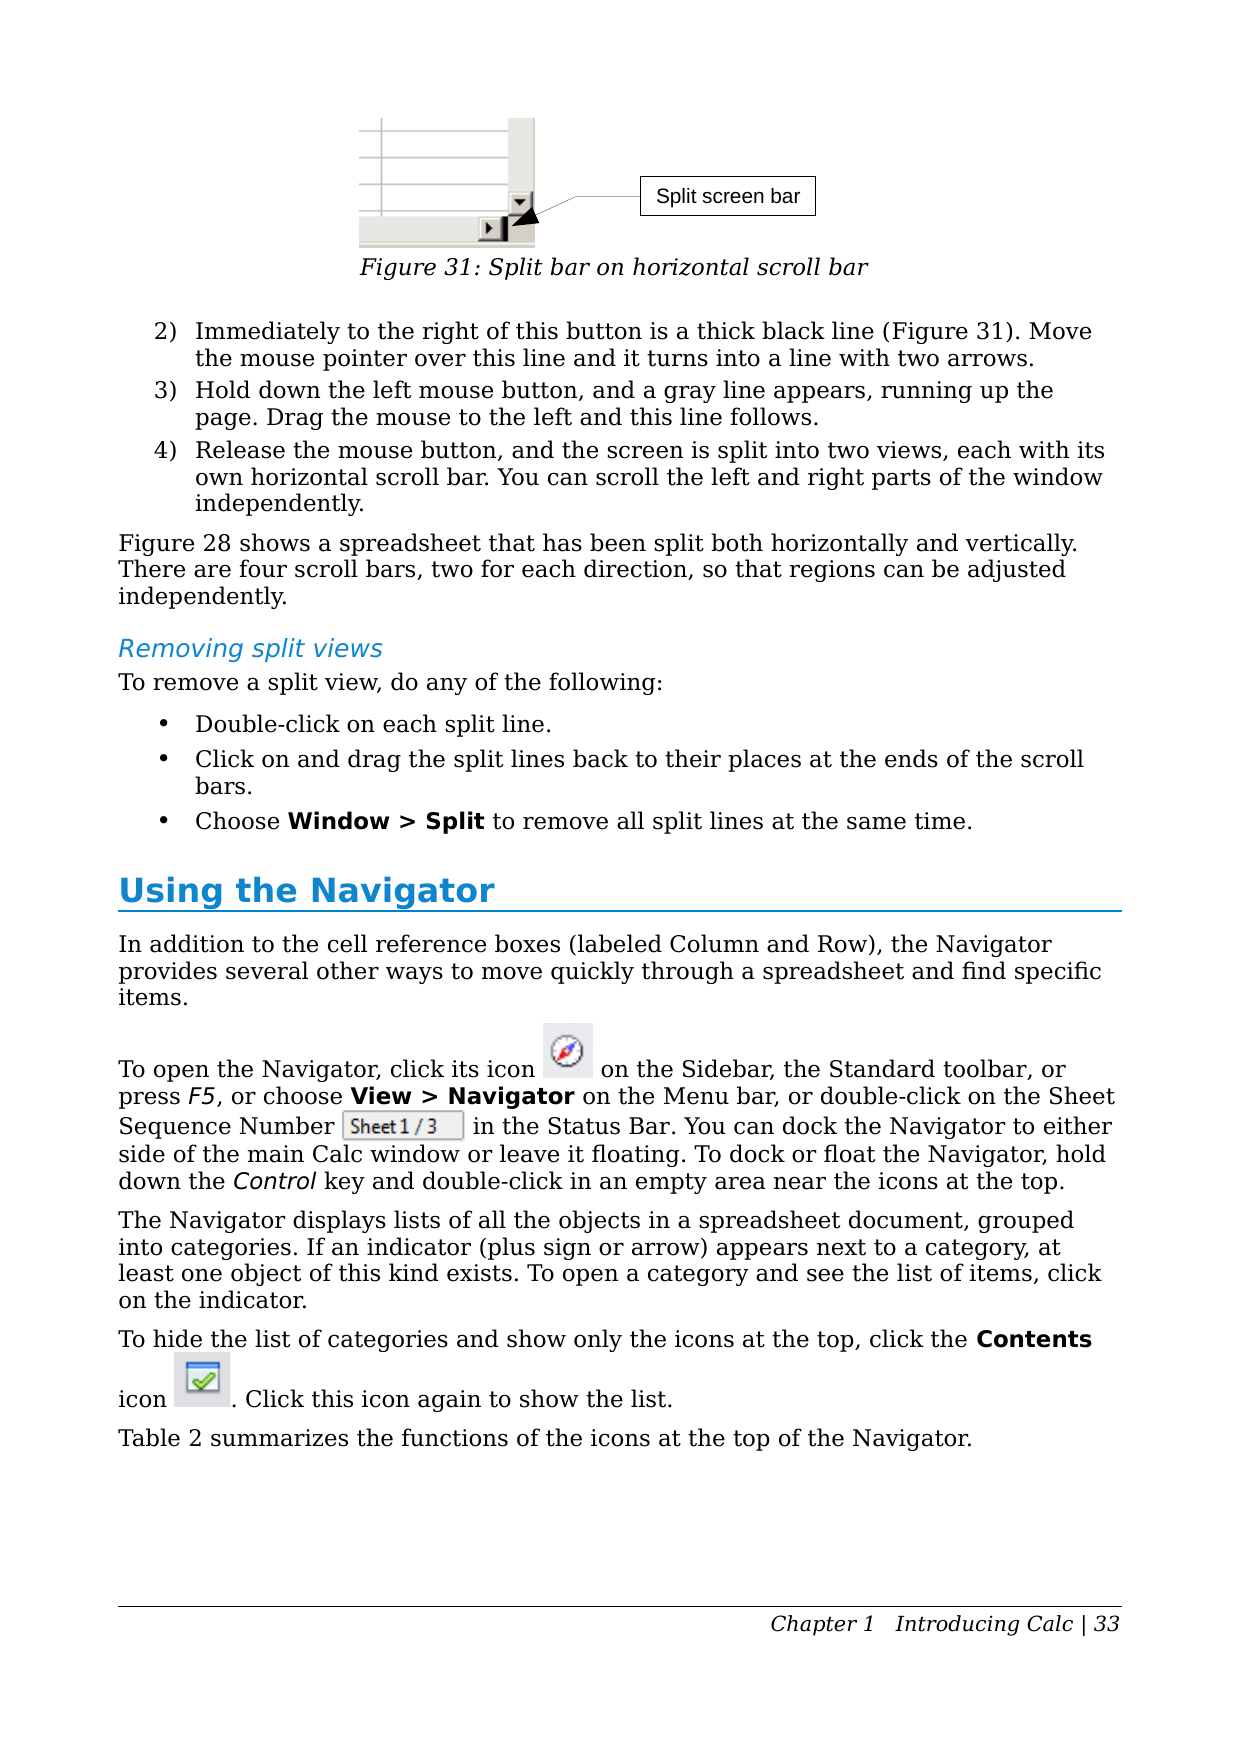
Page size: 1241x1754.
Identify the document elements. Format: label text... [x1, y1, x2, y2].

picture [341, 1110, 466, 1142]
list Click on and drag the split lines back to their places at the ends of the scroll bars. [156, 744, 1122, 800]
text To open the Navigator, click its icon on the Sidebar, the Standard toolbar, or press F5, or choose View > Navigator on the Menu bar, or double-click on the Sheet Sequence Number in the Status Bar. You can dock the Navigator to either side of the main Calc window or leave it floating. To dock or float the Navigator, hold down the Control key and double-click in an empty area near the icons at the top. [118, 1024, 1122, 1194]
list Immediately to the right of this button is a thick black line (Figure 31). Move the mouse pointer over this line and it turns into a line with two arrows. [177, 318, 1122, 371]
list Release the mouse button, and the screen is split into two views, each with its own horizontal scroll bar. You can scroll the left and right parts of the window independently. [177, 437, 1122, 517]
list Hold down the left mouse button, and a gray line appears, running up the page. Drag the mouse to the left and this line follows. [177, 378, 1122, 431]
text Table 2 summarizes the functions of the icons at the top of the Navigator. [118, 1425, 1122, 1452]
text Figure 31: Split bar on horizontal scroll bar [360, 254, 881, 281]
text To hide the list of categories and show only the icons at the top, click the Contents icon . Click this icon again to show the list. [118, 1326, 1122, 1412]
text In addition to the cell reference boxes (labeled Column and Row), the Navigator provides several other ways to move quickly through a spreadsheet and find specific items. [118, 931, 1122, 1011]
list Choose Window > Split to remove all split lines at the same time. [156, 806, 1122, 835]
picture [359, 118, 535, 248]
text To remove a split view, do any of the following: [118, 669, 1122, 696]
subtitle Removing split views [118, 634, 1122, 663]
picture [174, 1352, 231, 1407]
subtitle Using the Navigator [118, 871, 1122, 910]
list Double-click on each split line. [156, 709, 1122, 738]
text The Navigator displays lists of all the objects in a spreadsheet document, grouped into categories. If an indicator (plus sign or arrow) appears next to a category, at least one object of this kind exists. To open a category and see the list of items, click on the indicator. [118, 1207, 1122, 1314]
text Figure 28 shows a spreadsheet that has been split both horizontally and vertically. There are four scroll bars, two for each direction, so that regions can be adjusted independently. [118, 530, 1122, 610]
picture [543, 1023, 593, 1078]
